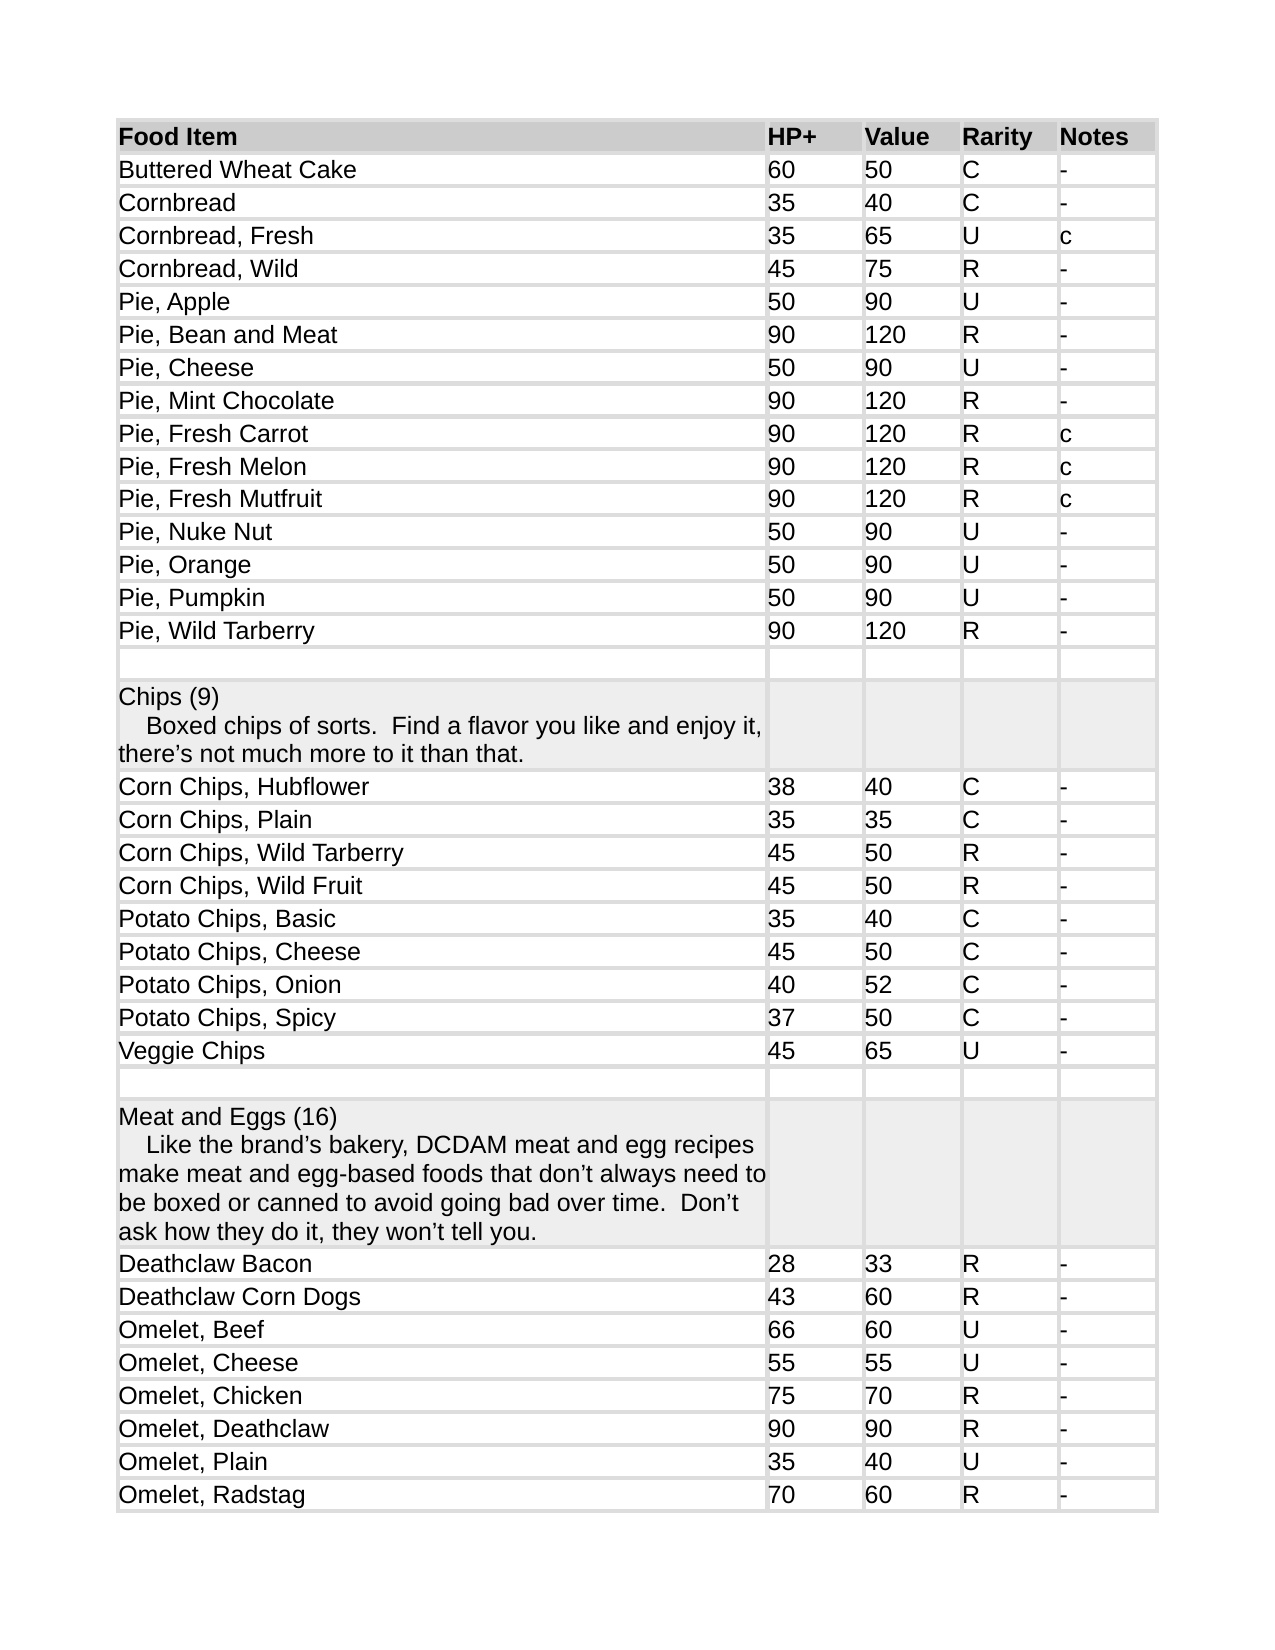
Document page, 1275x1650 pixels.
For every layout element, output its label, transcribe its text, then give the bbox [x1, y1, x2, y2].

table_cell 50 [770, 550, 862, 579]
table_cell 40 [866, 188, 960, 217]
table_cell 90 [866, 1414, 960, 1443]
table_cell Cornbread [120, 188, 765, 217]
table_cell R [964, 320, 1057, 348]
table_cell R [964, 1480, 1057, 1508]
table_cell - [1061, 1003, 1155, 1031]
table_cell 40 [866, 772, 960, 801]
table_cell - [1061, 616, 1155, 645]
table_cell 40 [770, 970, 862, 998]
table_cell C [964, 155, 1057, 184]
table_cell 43 [770, 1282, 862, 1311]
table_cell [1061, 682, 1155, 768]
table_cell - [1061, 805, 1155, 834]
table_cell 65 [866, 221, 960, 250]
table_cell U [964, 1036, 1057, 1064]
table_cell 120 [866, 484, 960, 513]
table_cell - [1061, 1447, 1155, 1476]
table_cell R [964, 484, 1057, 513]
table_cell Omelet, Deathclaw [120, 1414, 765, 1443]
table_cell Omelet, Plain [120, 1447, 765, 1476]
table_cell 40 [866, 904, 960, 933]
table_cell - [1061, 353, 1155, 381]
table_header Food Item [120, 122, 765, 151]
table_cell Cornbread, Fresh [120, 221, 765, 250]
table_cell 50 [770, 583, 862, 612]
table_cell 35 [770, 904, 862, 933]
table_cell - [1061, 1315, 1155, 1344]
table_cell [964, 649, 1057, 678]
table_cell 90 [770, 1414, 862, 1443]
table_cell 35 [866, 805, 960, 834]
table_cell 60 [866, 1480, 960, 1508]
table_cell 35 [770, 805, 862, 834]
table_cell C [964, 772, 1057, 801]
table_cell Chips (9) Boxed chips of sorts. Find a flavor you like and enjoy it, there’s not much more to it than that. [120, 682, 765, 768]
table_cell R [964, 254, 1057, 283]
table_cell 55 [770, 1348, 862, 1377]
table_cell c [1061, 451, 1155, 480]
table_cell [866, 649, 960, 678]
table_cell R [964, 1414, 1057, 1443]
table_cell - [1061, 1348, 1155, 1377]
table_cell Corn Chips, Hubflower [120, 772, 765, 801]
table_cell C [964, 188, 1057, 217]
table_cell U [964, 287, 1057, 316]
table_cell - [1061, 871, 1155, 900]
table_cell [770, 1069, 862, 1097]
table_cell 55 [866, 1348, 960, 1377]
table_cell [770, 649, 862, 678]
table_cell Pie, Pumpkin [120, 583, 765, 612]
table_cell C [964, 904, 1057, 933]
table_cell R [964, 1249, 1057, 1278]
table_cell U [964, 1348, 1057, 1377]
table_cell Omelet, Radstag [120, 1480, 765, 1508]
table_cell - [1061, 254, 1155, 283]
table_cell 120 [866, 451, 960, 480]
table_cell 33 [866, 1249, 960, 1278]
table_cell R [964, 616, 1057, 645]
table_cell - [1061, 1036, 1155, 1064]
table_cell 60 [866, 1282, 960, 1311]
table_cell [866, 1101, 960, 1245]
table_cell Pie, Cheese [120, 353, 765, 381]
table_cell C [964, 805, 1057, 834]
table_cell R [964, 451, 1057, 480]
table_cell 45 [770, 254, 862, 283]
table_cell Potato Chips, Cheese [120, 937, 765, 966]
table_cell Omelet, Cheese [120, 1348, 765, 1377]
table_cell Meat and Eggs (16) Like the brand’s bakery, DCDAM meat and egg recipes make meat and egg-based foods that don’t always need to be boxed or canned to avoid going bad over time. Don’t ask how they do it, they won’t tell you. [120, 1101, 765, 1245]
table_cell [1061, 1101, 1155, 1245]
table_cell - [1061, 838, 1155, 867]
table_cell Deathclaw Corn Dogs [120, 1282, 765, 1311]
table_cell 120 [866, 616, 960, 645]
table_cell c [1061, 221, 1155, 250]
table_cell Pie, Bean and Meat [120, 320, 765, 348]
table_cell Pie, Wild Tarberry [120, 616, 765, 645]
table_cell 45 [770, 937, 862, 966]
table_cell - [1061, 970, 1155, 998]
table_cell 28 [770, 1249, 862, 1278]
table_cell Pie, Fresh Melon [120, 451, 765, 480]
table_cell Pie, Fresh Mutfruit [120, 484, 765, 513]
table_cell R [964, 838, 1057, 867]
table_cell [1061, 649, 1155, 678]
table_header HP+ [770, 122, 862, 151]
table_cell 45 [770, 838, 862, 867]
table_cell 50 [770, 353, 862, 381]
table_cell 90 [866, 517, 960, 546]
table_cell Corn Chips, Wild Fruit [120, 871, 765, 900]
table_cell [964, 1069, 1057, 1097]
table_cell [120, 1069, 765, 1097]
table_cell 75 [770, 1381, 862, 1410]
table_cell 90 [866, 287, 960, 316]
table_cell 66 [770, 1315, 862, 1344]
table_cell 45 [770, 1036, 862, 1064]
table_cell - [1061, 1480, 1155, 1508]
table_cell Cornbread, Wild [120, 254, 765, 283]
table_cell Omelet, Chicken [120, 1381, 765, 1410]
table_cell Veggie Chips [120, 1036, 765, 1064]
table_cell R [964, 1381, 1057, 1410]
table_cell U [964, 1315, 1057, 1344]
table_header Rarity [964, 122, 1057, 151]
table_cell Corn Chips, Wild Tarberry [120, 838, 765, 867]
table_cell 50 [770, 287, 862, 316]
table_cell Pie, Nuke Nut [120, 517, 765, 546]
table_cell c [1061, 484, 1155, 513]
table_cell 50 [866, 871, 960, 900]
table_cell Pie, Apple [120, 287, 765, 316]
table_cell R [964, 1282, 1057, 1311]
table_cell 60 [770, 155, 862, 184]
table_cell 70 [770, 1480, 862, 1508]
table_cell Pie, Orange [120, 550, 765, 579]
table_cell Corn Chips, Plain [120, 805, 765, 834]
table_cell 35 [770, 1447, 862, 1476]
table_cell 50 [866, 937, 960, 966]
table_cell [964, 682, 1057, 768]
table_cell 65 [866, 1036, 960, 1064]
table_cell - [1061, 320, 1155, 348]
table_cell [770, 1101, 862, 1245]
table_cell C [964, 937, 1057, 966]
table_cell 90 [770, 320, 862, 348]
table_cell 120 [866, 320, 960, 348]
table_cell - [1061, 517, 1155, 546]
table_cell U [964, 1447, 1057, 1476]
table_cell C [964, 1003, 1057, 1031]
table_cell Pie, Fresh Carrot [120, 419, 765, 447]
table_cell - [1061, 287, 1155, 316]
table_cell [866, 682, 960, 768]
table_cell 50 [866, 838, 960, 867]
table_header Value [866, 122, 960, 151]
table_cell 60 [866, 1315, 960, 1344]
table_cell U [964, 550, 1057, 579]
table_cell Buttered Wheat Cake [120, 155, 765, 184]
table_cell 90 [866, 353, 960, 381]
table_cell - [1061, 1414, 1155, 1443]
table_cell Potato Chips, Onion [120, 970, 765, 998]
table_cell 45 [770, 871, 862, 900]
table_cell R [964, 871, 1057, 900]
table_cell Deathclaw Bacon [120, 1249, 765, 1278]
table_cell 90 [770, 419, 862, 447]
table_cell 90 [866, 583, 960, 612]
table_cell 90 [770, 484, 862, 513]
table_cell - [1061, 1381, 1155, 1410]
table_cell c [1061, 419, 1155, 447]
table_cell [770, 682, 862, 768]
table_cell 38 [770, 772, 862, 801]
table_cell 120 [866, 419, 960, 447]
table_cell Omelet, Beef [120, 1315, 765, 1344]
table_cell - [1061, 583, 1155, 612]
table_cell 50 [770, 517, 862, 546]
table_cell U [964, 221, 1057, 250]
table_cell - [1061, 937, 1155, 966]
table_cell [120, 649, 765, 678]
table_cell - [1061, 550, 1155, 579]
table_cell 40 [866, 1447, 960, 1476]
table_cell U [964, 583, 1057, 612]
table_cell U [964, 517, 1057, 546]
table_cell 90 [770, 451, 862, 480]
table_cell 120 [866, 386, 960, 414]
table_cell Potato Chips, Basic [120, 904, 765, 933]
table_cell 90 [866, 550, 960, 579]
table_cell 70 [866, 1381, 960, 1410]
table_cell - [1061, 1282, 1155, 1311]
table_cell 75 [866, 254, 960, 283]
table_cell Potato Chips, Spicy [120, 1003, 765, 1031]
table_cell - [1061, 1249, 1155, 1278]
table_cell 35 [770, 221, 862, 250]
table_cell 90 [770, 616, 862, 645]
table_cell [1061, 1069, 1155, 1097]
table_header Notes [1061, 122, 1155, 151]
table_cell 52 [866, 970, 960, 998]
table_cell R [964, 419, 1057, 447]
table_cell [964, 1101, 1057, 1245]
table_cell 90 [770, 386, 862, 414]
table_cell Pie, Mint Chocolate [120, 386, 765, 414]
table_cell 35 [770, 188, 862, 217]
table_cell [866, 1069, 960, 1097]
table_cell 50 [866, 155, 960, 184]
table_cell 50 [866, 1003, 960, 1031]
table_cell - [1061, 904, 1155, 933]
table_cell - [1061, 155, 1155, 184]
table_cell C [964, 970, 1057, 998]
table_cell - [1061, 772, 1155, 801]
table_cell - [1061, 188, 1155, 217]
table_cell R [964, 386, 1057, 414]
table_cell 37 [770, 1003, 862, 1031]
table_cell - [1061, 386, 1155, 414]
table_cell U [964, 353, 1057, 381]
